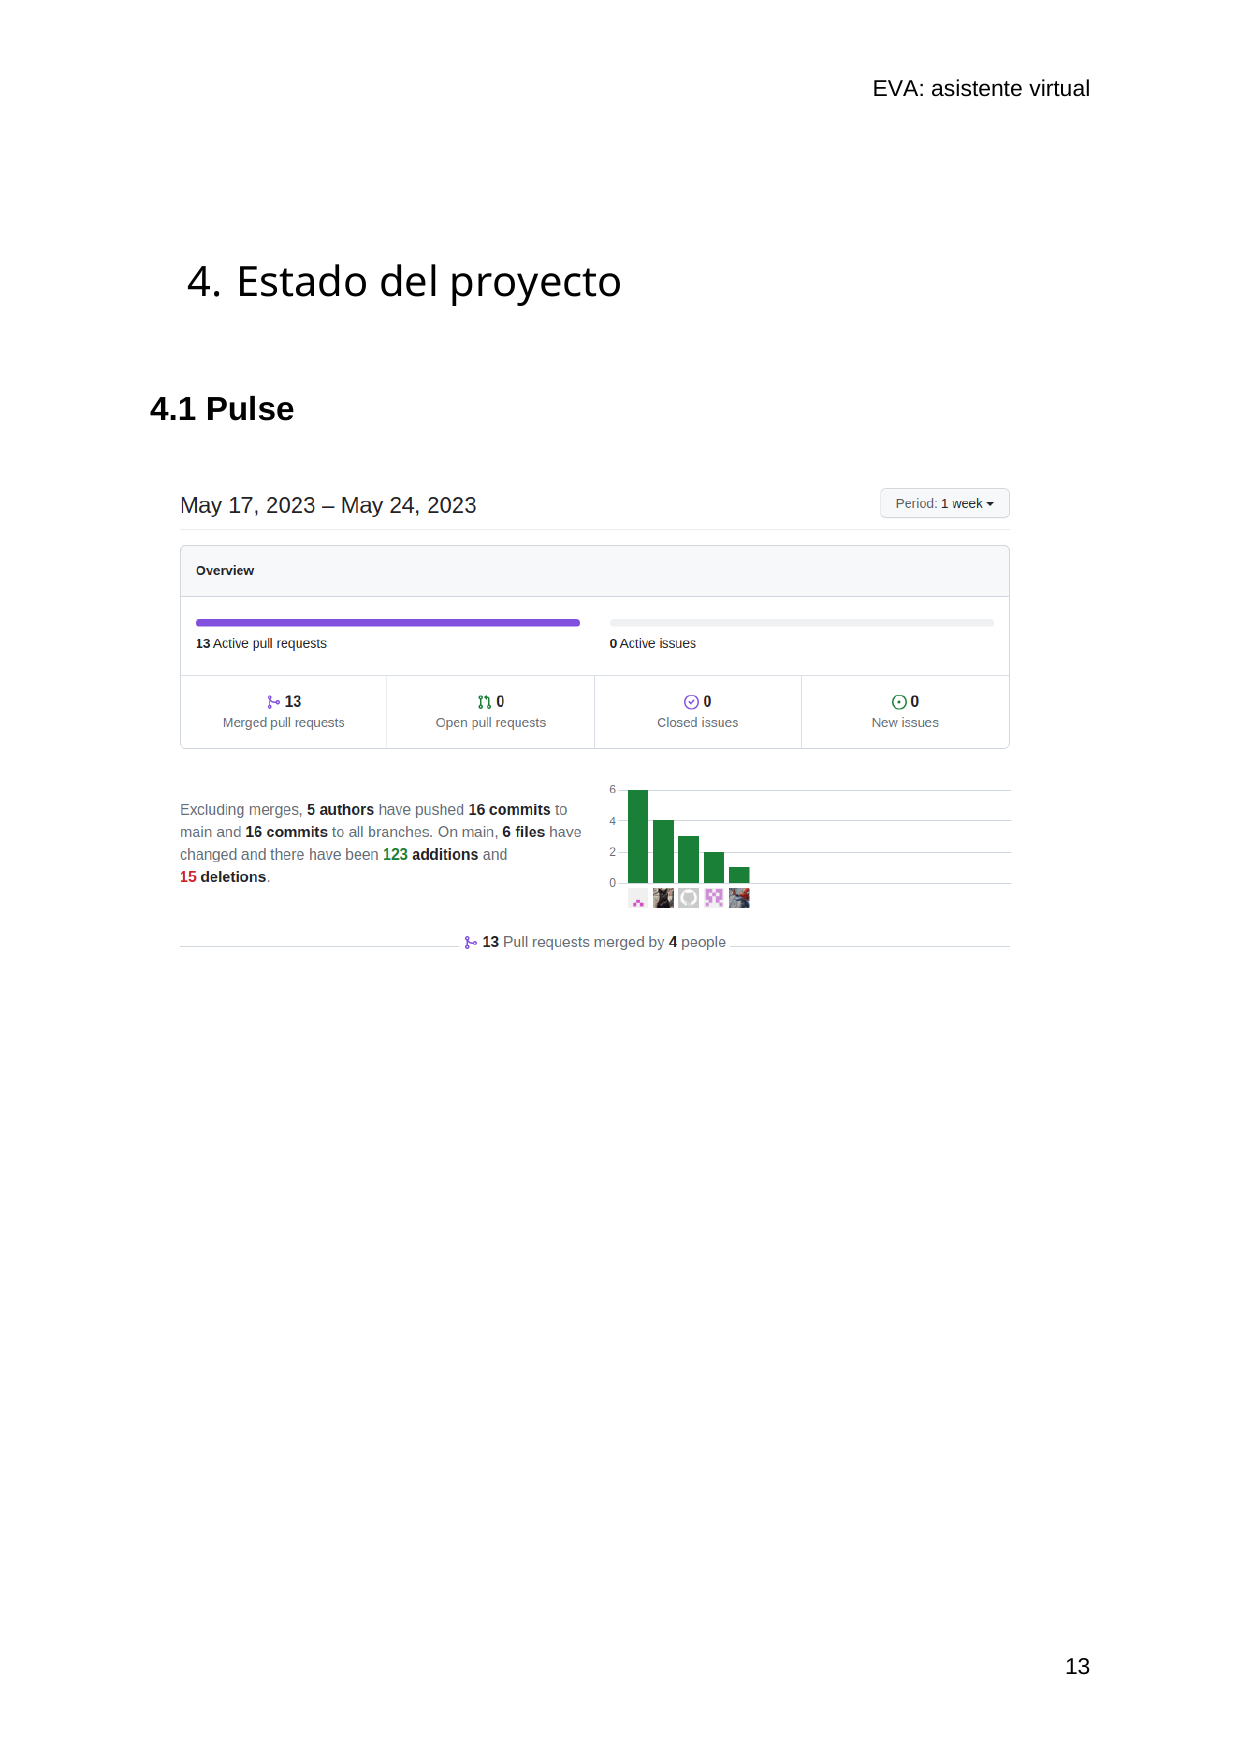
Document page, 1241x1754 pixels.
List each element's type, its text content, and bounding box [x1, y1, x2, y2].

subtitle Estado del proyecto [187, 252, 1090, 309]
picture [168, 488, 1026, 958]
subtitle 4.1 Pulse [150, 389, 1090, 427]
